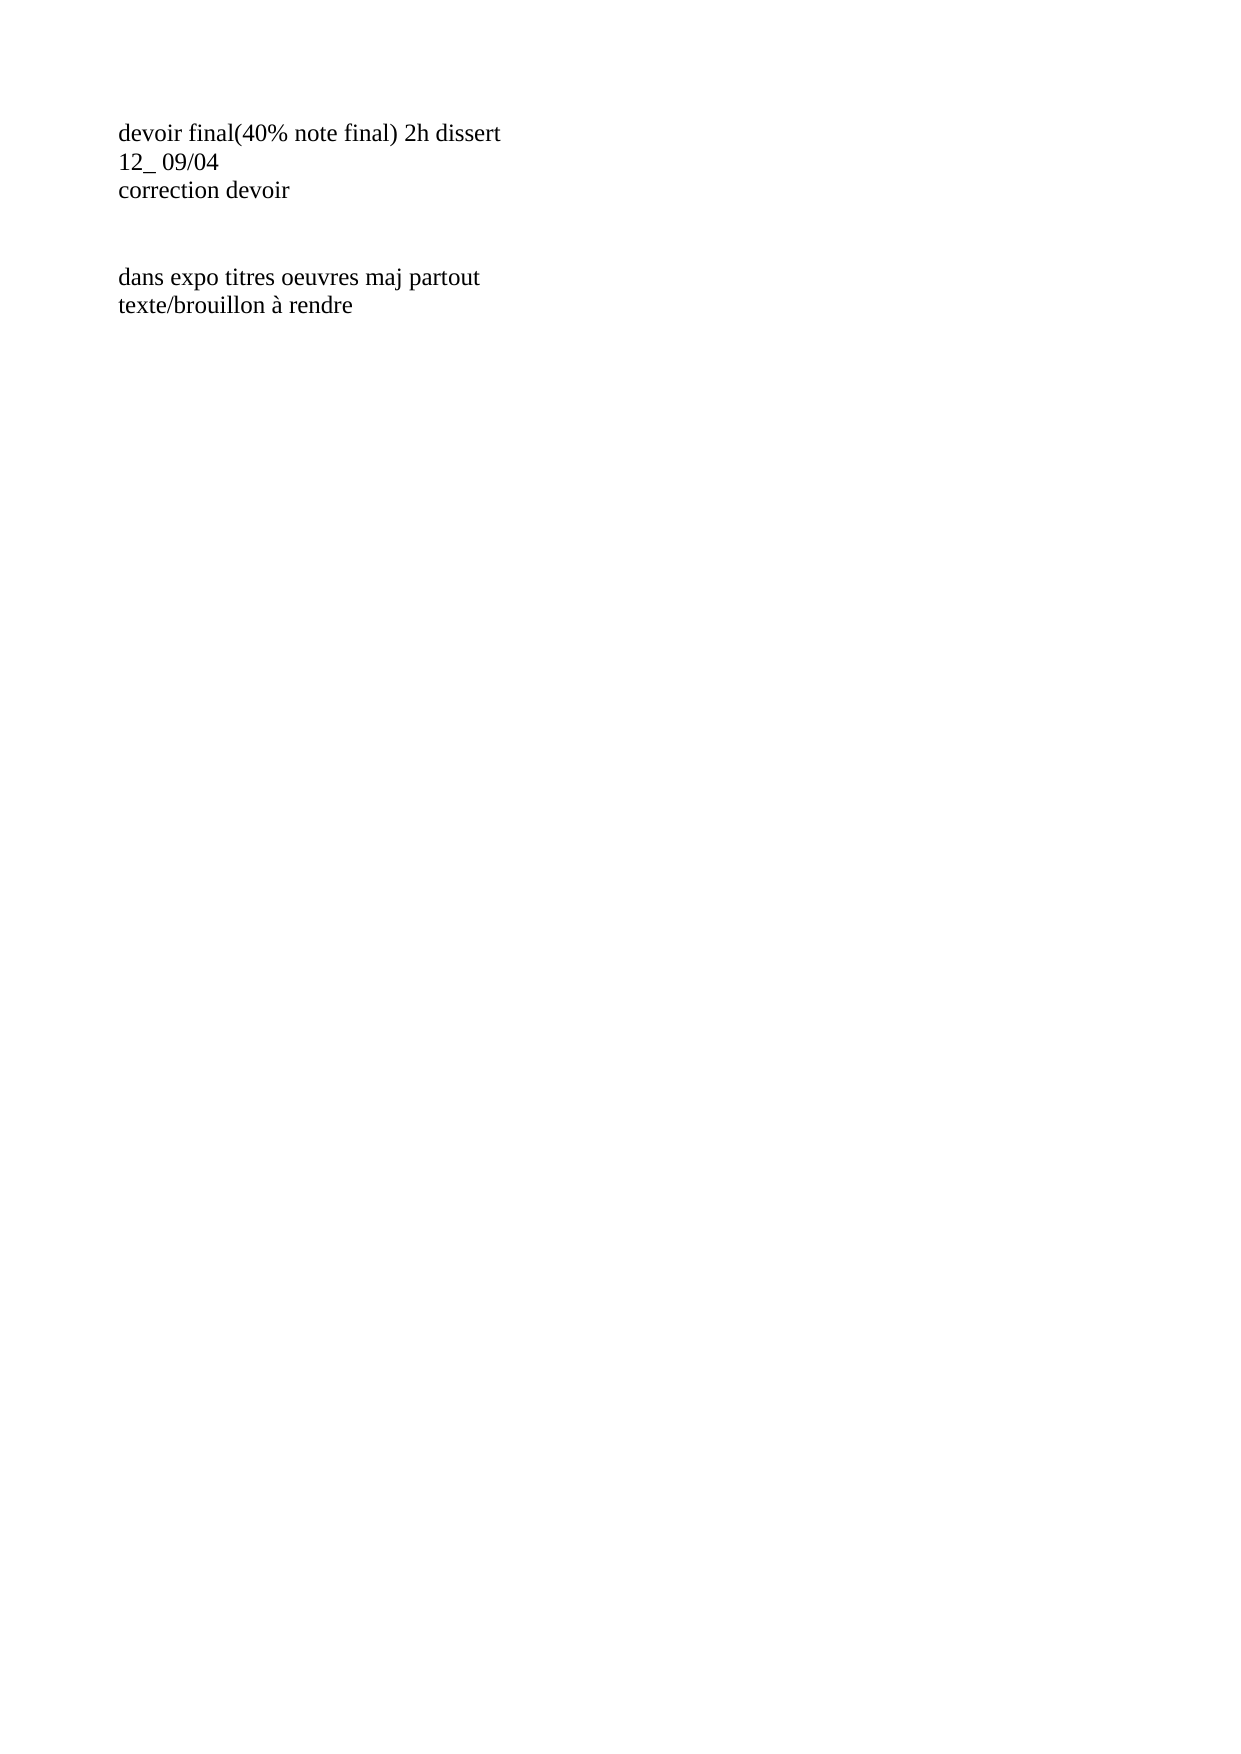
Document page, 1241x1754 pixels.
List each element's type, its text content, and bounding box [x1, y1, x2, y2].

text devoir final(40% note final) 2h dissert [118, 118, 1122, 147]
text 12_ 09/04 [118, 147, 1122, 176]
text correction devoir [118, 176, 1122, 204]
text dans expo titres oeuvres maj partout [118, 262, 1122, 291]
text texte/brouillon à rendre [118, 291, 1122, 319]
